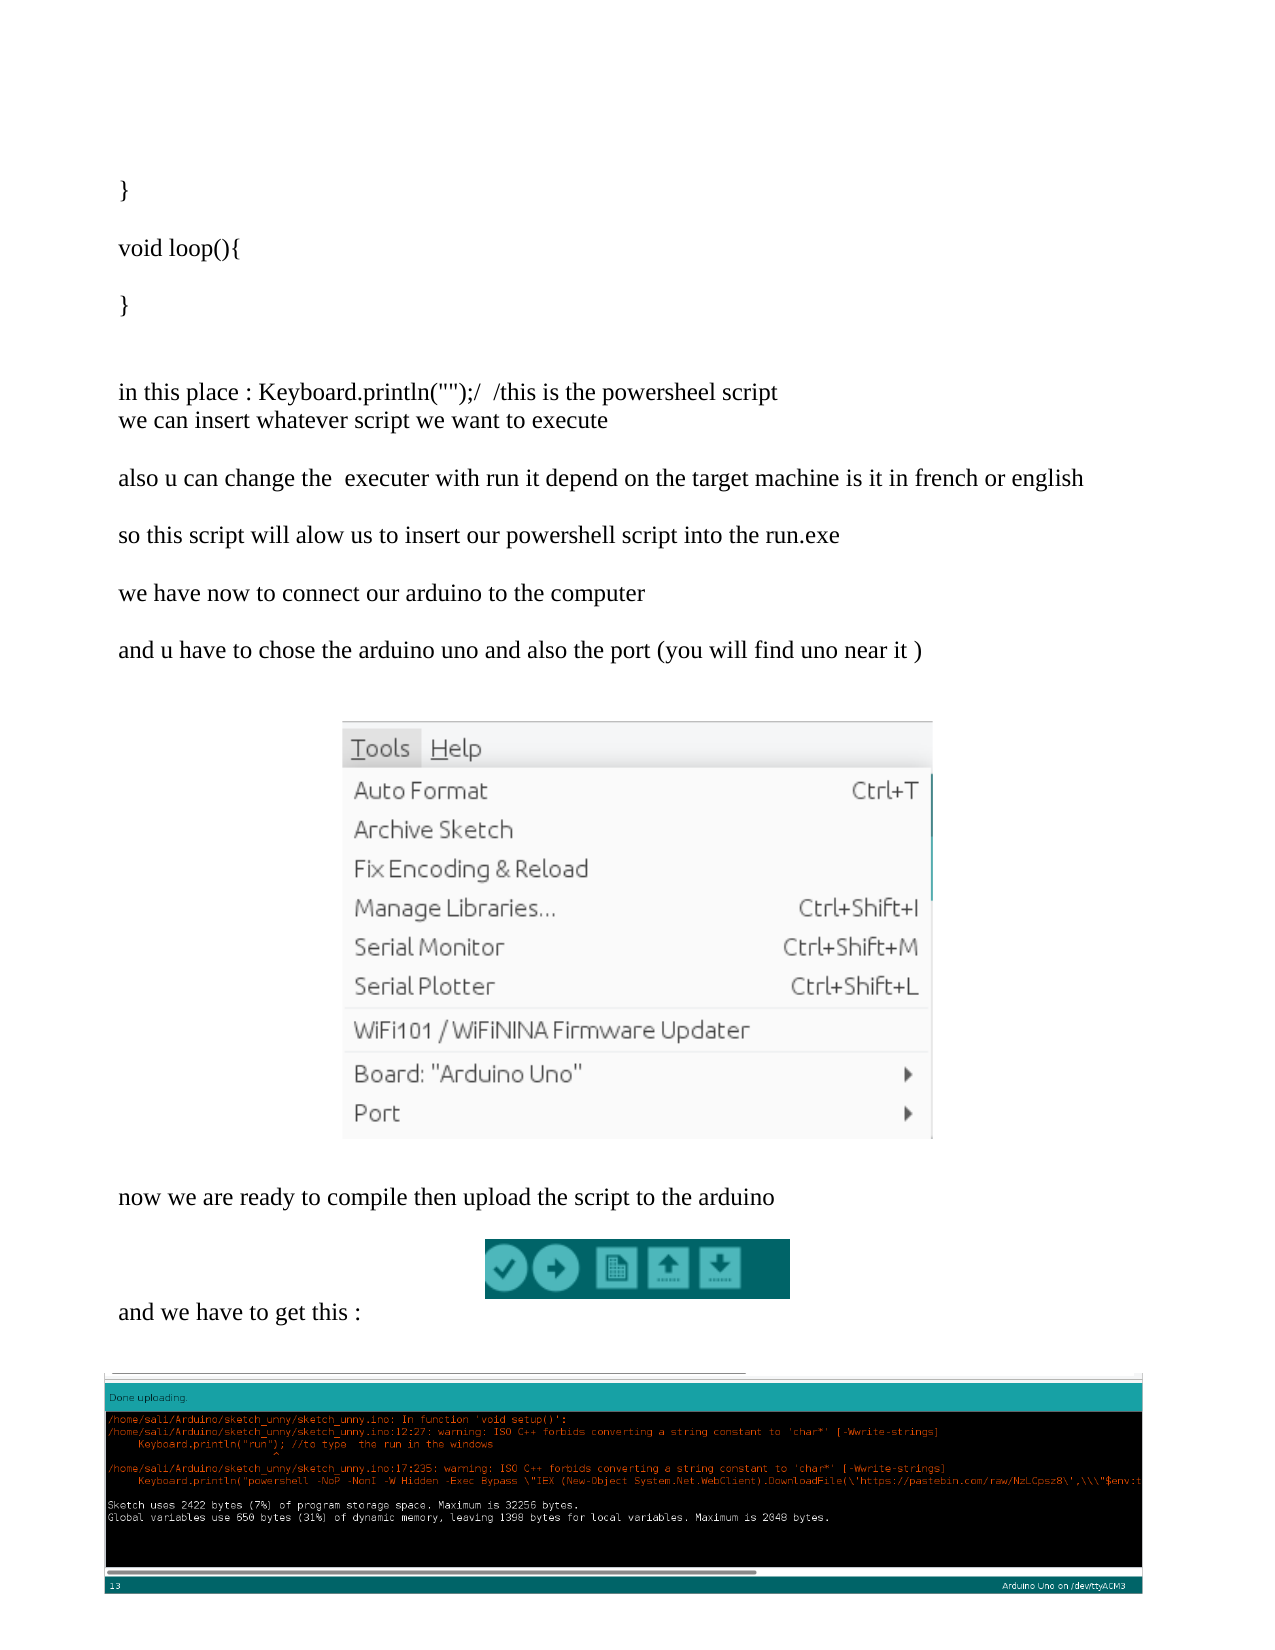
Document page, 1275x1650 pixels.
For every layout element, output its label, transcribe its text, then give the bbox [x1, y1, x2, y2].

text } [118, 176, 1157, 204]
text also u can change the executer with run it depend on the target machine is it in french or english [118, 463, 1157, 492]
text so this script will alow us to insert our powershell script into the run.exe [118, 521, 1157, 549]
picture [485, 1239, 790, 1299]
picture [342, 721, 933, 1139]
text and u have to chose the arduino uno and also the port (you will find uno near it ) [118, 636, 1157, 664]
text in this place : Keyboard.println("");/ /this is the powersheel script [118, 377, 1157, 406]
text we have now to connect our arduino to the computer [118, 578, 1157, 607]
text now we are ready to compile then upload the script to the arduino [118, 1182, 1157, 1211]
text we can insert whatever script we want to execute [118, 406, 1157, 434]
text void loop(){ [118, 233, 1157, 262]
text and we have to get this : [118, 1297, 1157, 1326]
text } [118, 291, 1157, 319]
